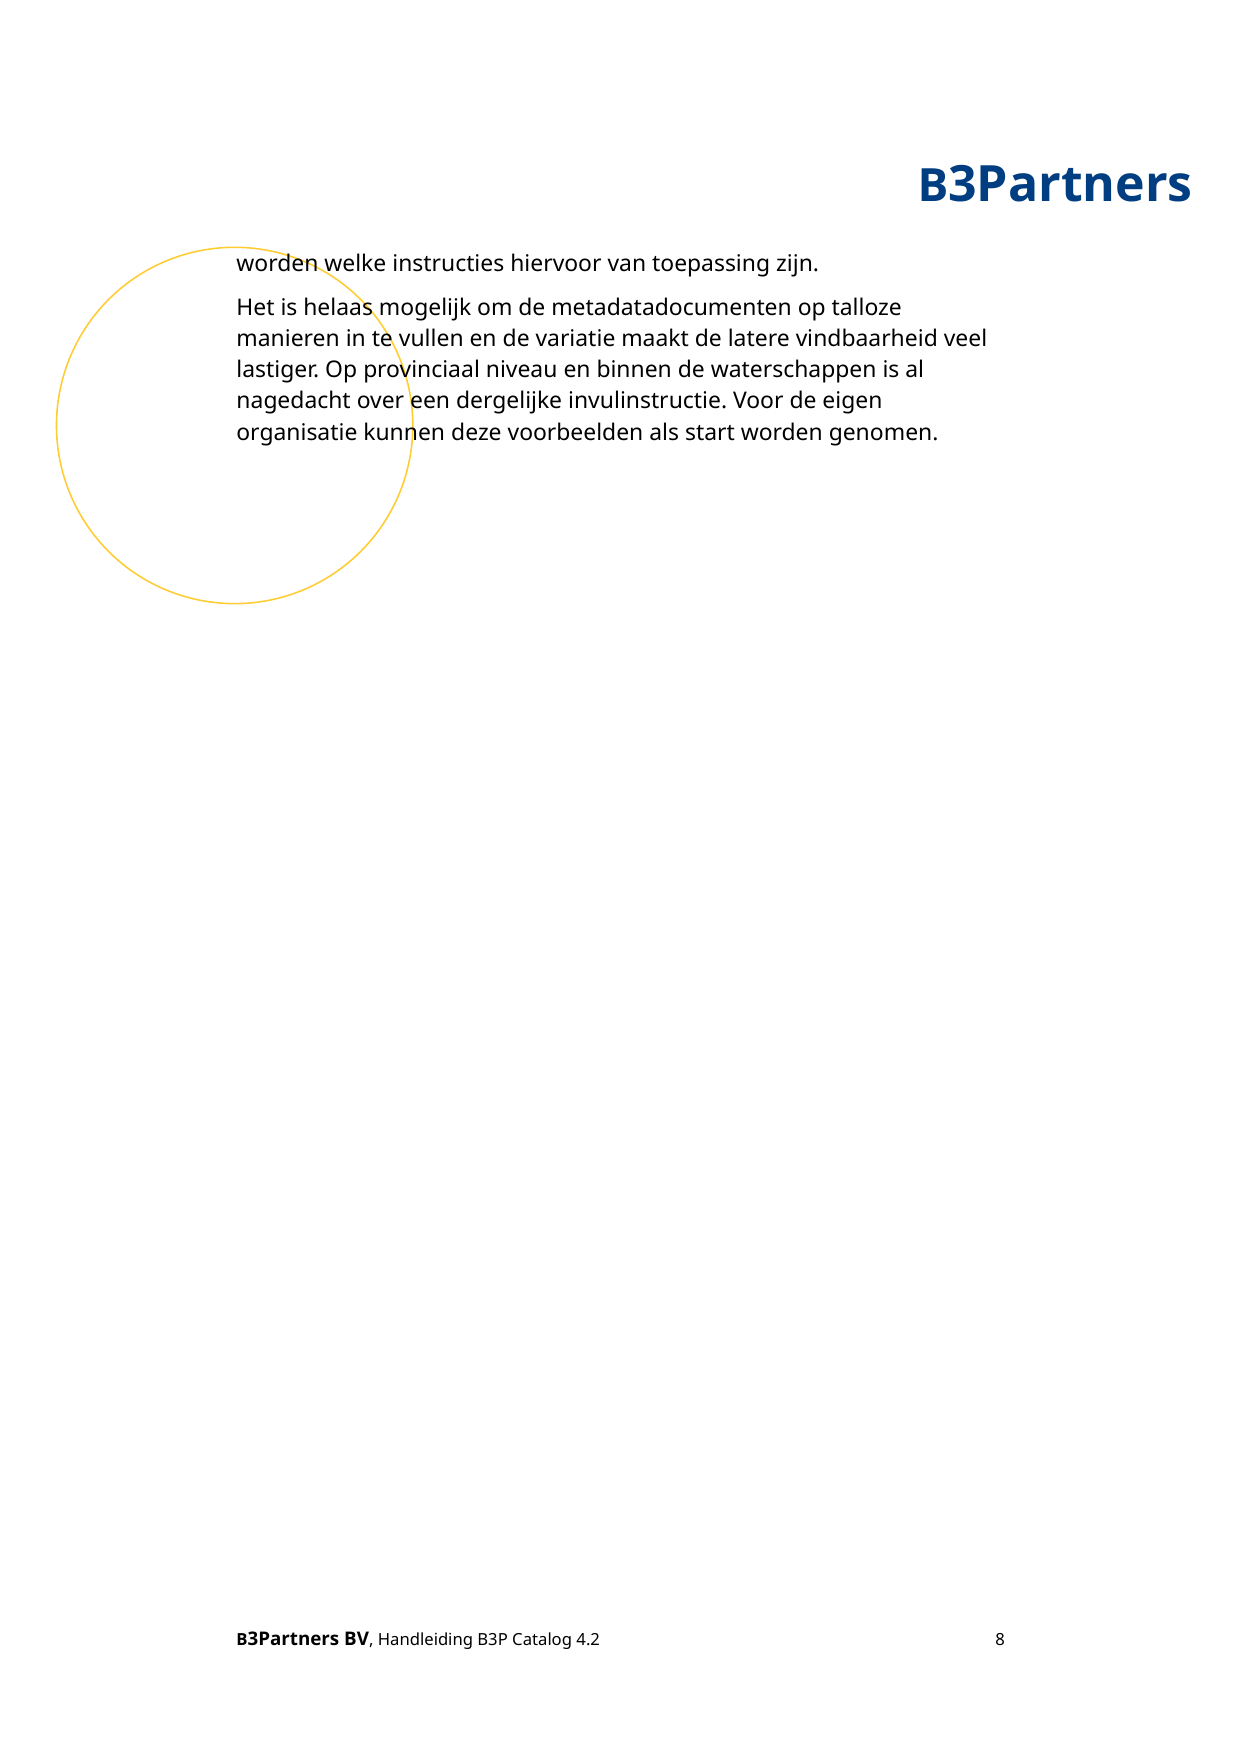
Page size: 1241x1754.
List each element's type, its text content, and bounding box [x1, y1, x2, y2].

text Het is helaas mogelijk om de metadatadocumenten op talloze manieren in te vullen en de variatie maakt de latere vindbaarheid veel lastiger. Op provinciaal niveau en binnen de waterschappen is al nagedacht over een dergelijke invulinstructie. Voor de eigen organisatie kunnen deze voorbeelden als start worden genomen. [354, 291, 1004, 447]
text B3P Catalog wordt in eerste instantie gebruikt om metadata te maken. Voordat verder beschreven wordt hoe dat gaat en welke extra functies mogelijk zijn dient eerst binnen de organisatie helder vastgelegd te worden welke instructies hiervoor van toepassing zijn. [258, 247, 1004, 278]
